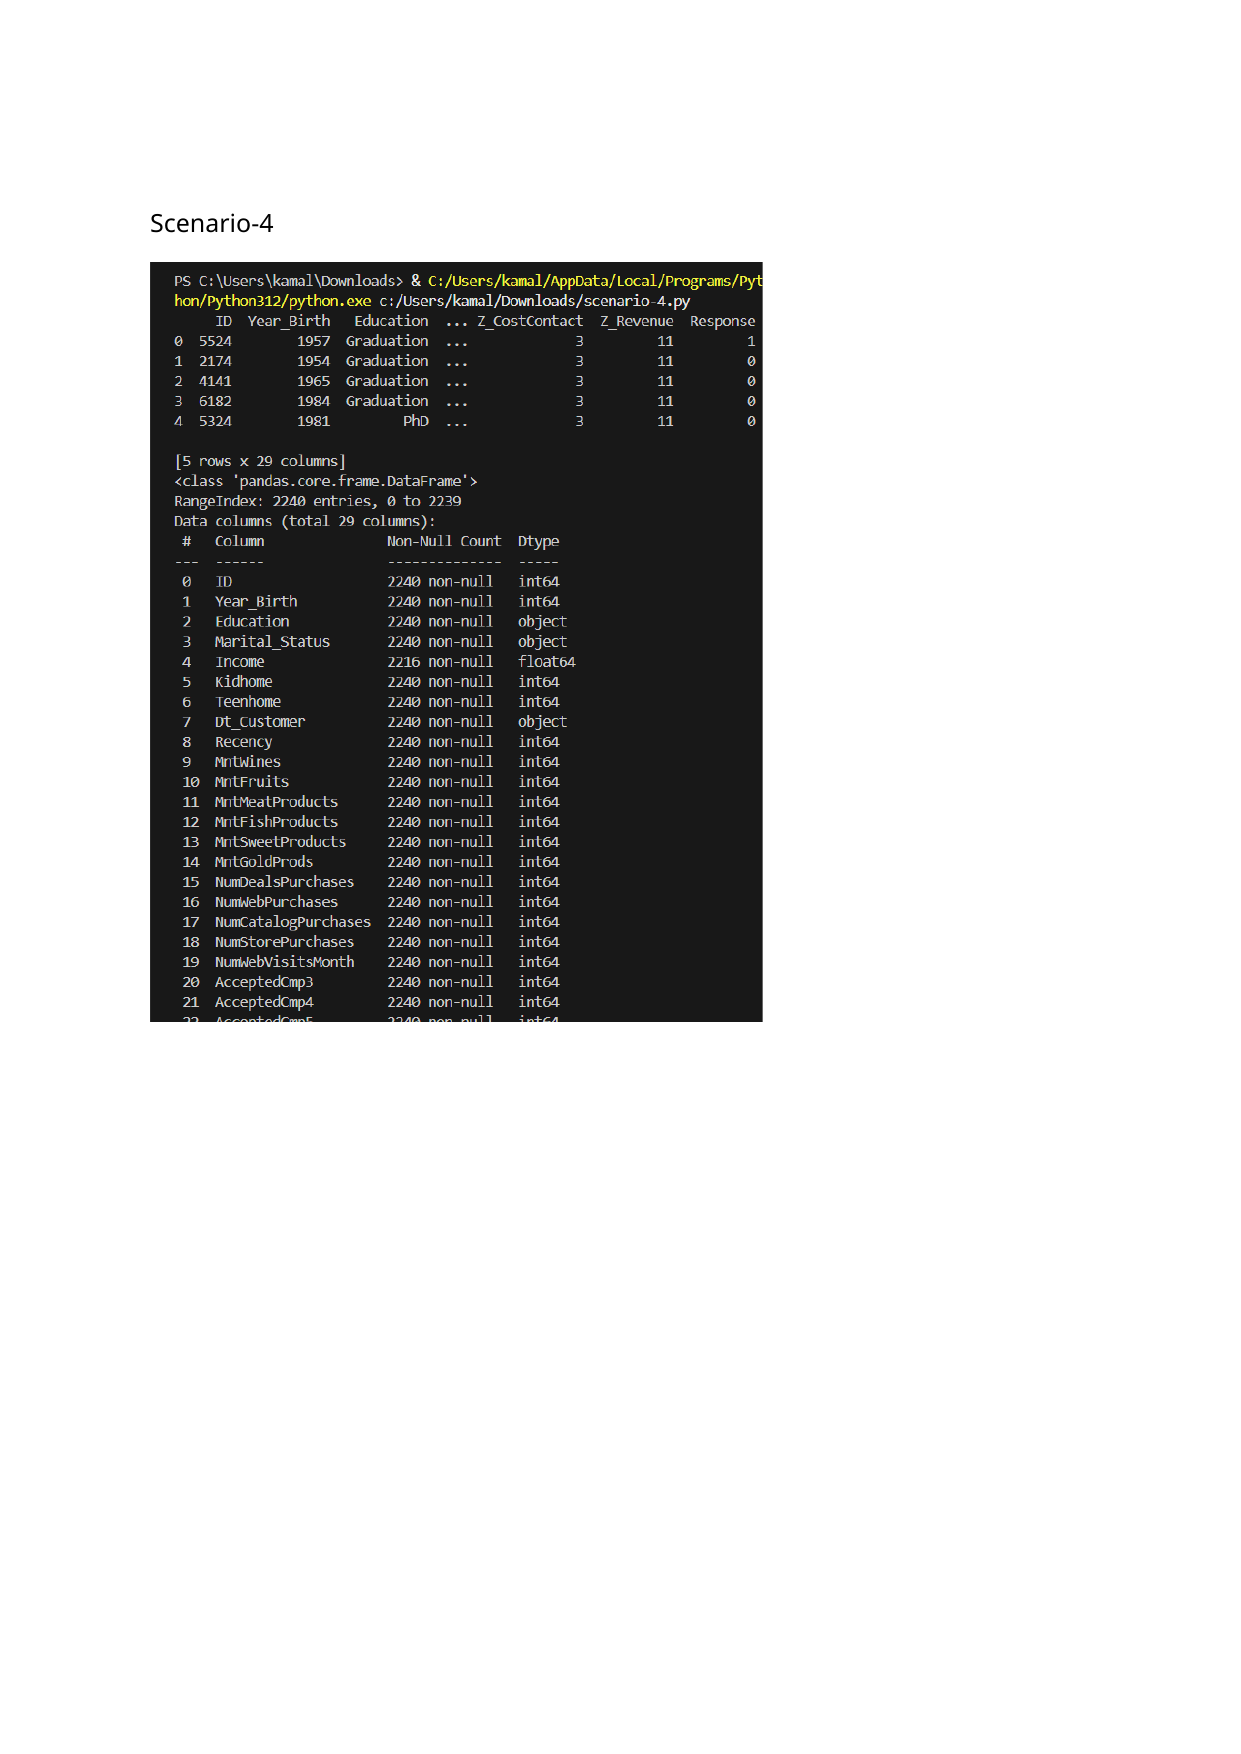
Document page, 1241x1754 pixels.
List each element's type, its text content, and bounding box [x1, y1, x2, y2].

text Scenario-4 [150, 206, 1090, 240]
